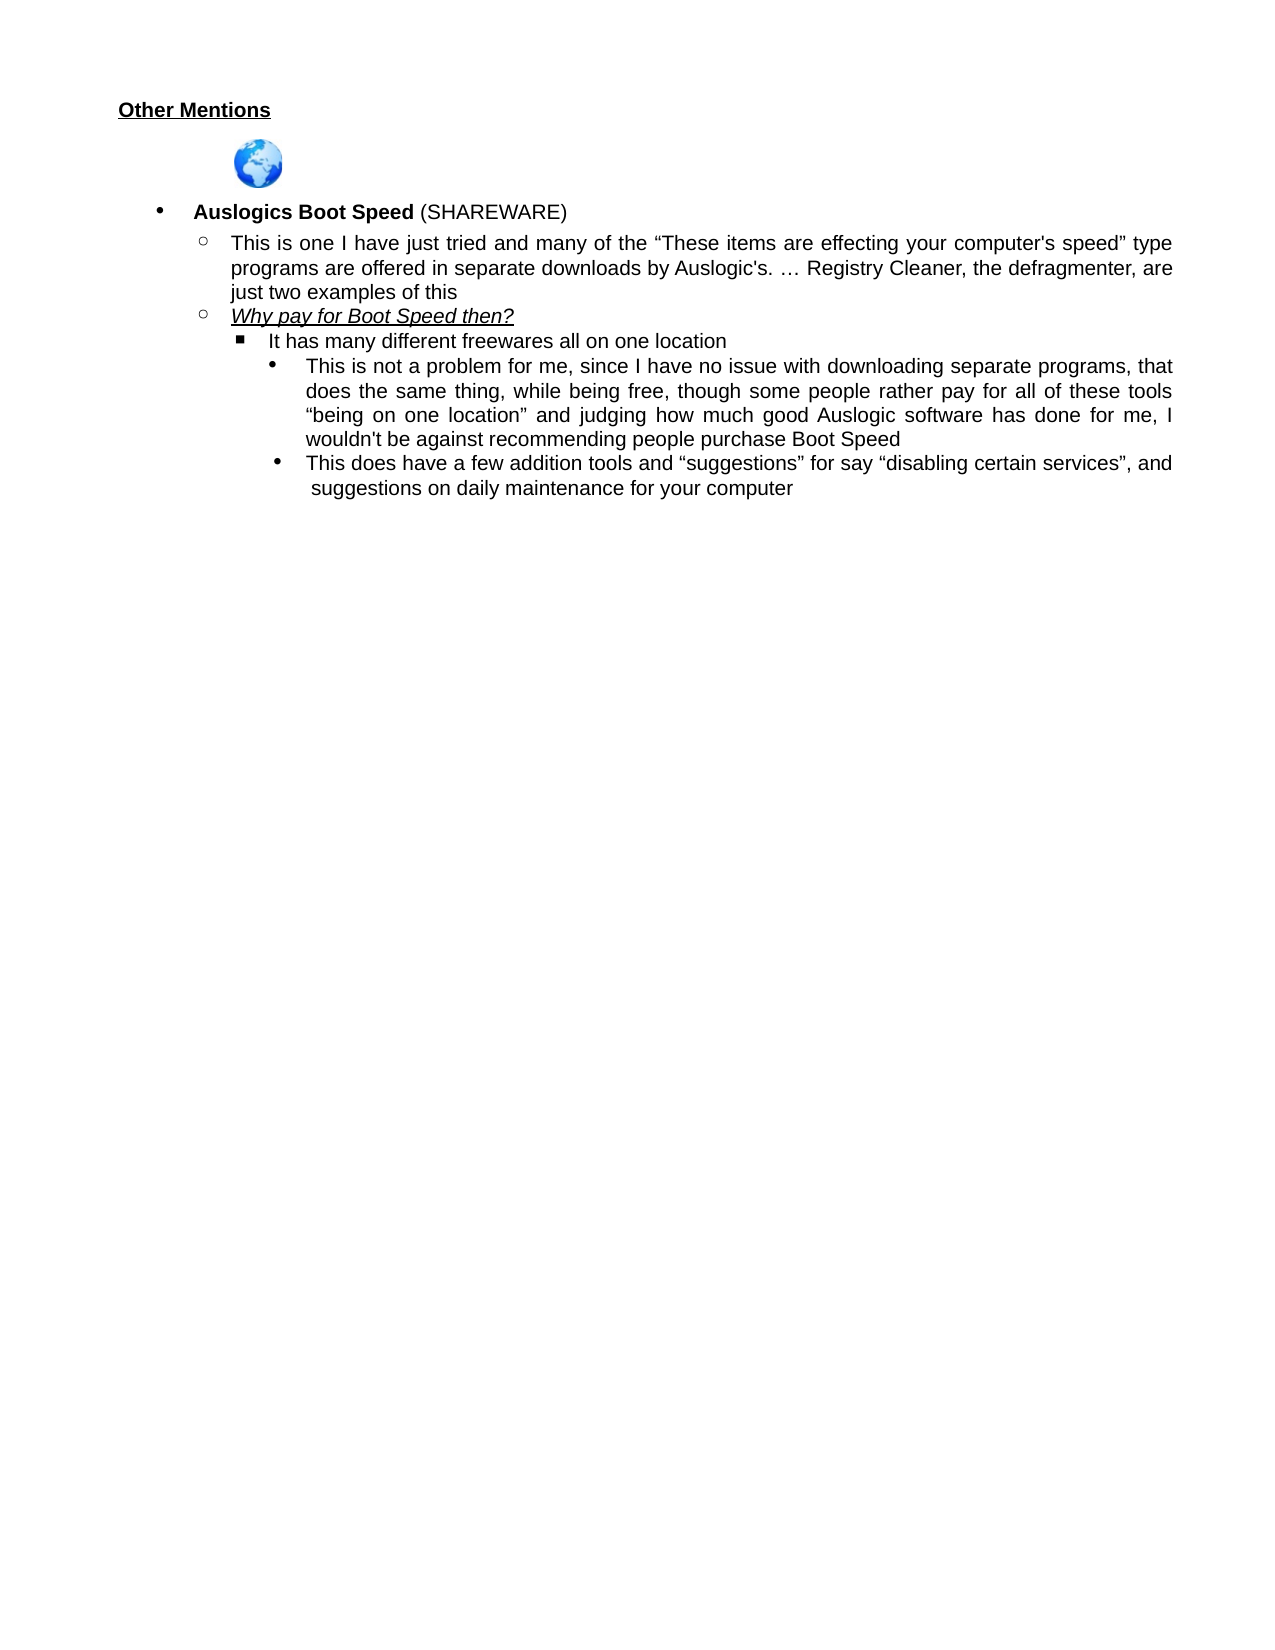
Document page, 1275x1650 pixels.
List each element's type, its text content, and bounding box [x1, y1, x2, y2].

list It has many different freewares all on one location [231, 328, 1174, 353]
list Auslogics Boot Speed (SHAREWARE) [156, 199, 1174, 224]
picture [234, 139, 283, 188]
list This is one I have just tried and many of the “These items are effecting your computer's speed” type programs are offered in separate downloads by Auslogic's. … Registry Cleaner, the defragmenter, are just two examples of this [193, 231, 1174, 303]
list This is not a problem for me, since I have no issue with downloading separate programs, that does the same thing, while being free, though some people rather pay for all of these tools “being on one location” and judging how much good Auslogic software has done for me, I wouldn't be against recommending people purchase Boot Speed [268, 353, 1174, 450]
list Why pay for Boot Speed then? [193, 303, 1174, 328]
text Other Mentions [118, 97, 1174, 121]
list This does have a few addition tools and “suggestions” for say “disabling certain services”, and suggestions on daily maintenance for your computer [273, 450, 1174, 499]
